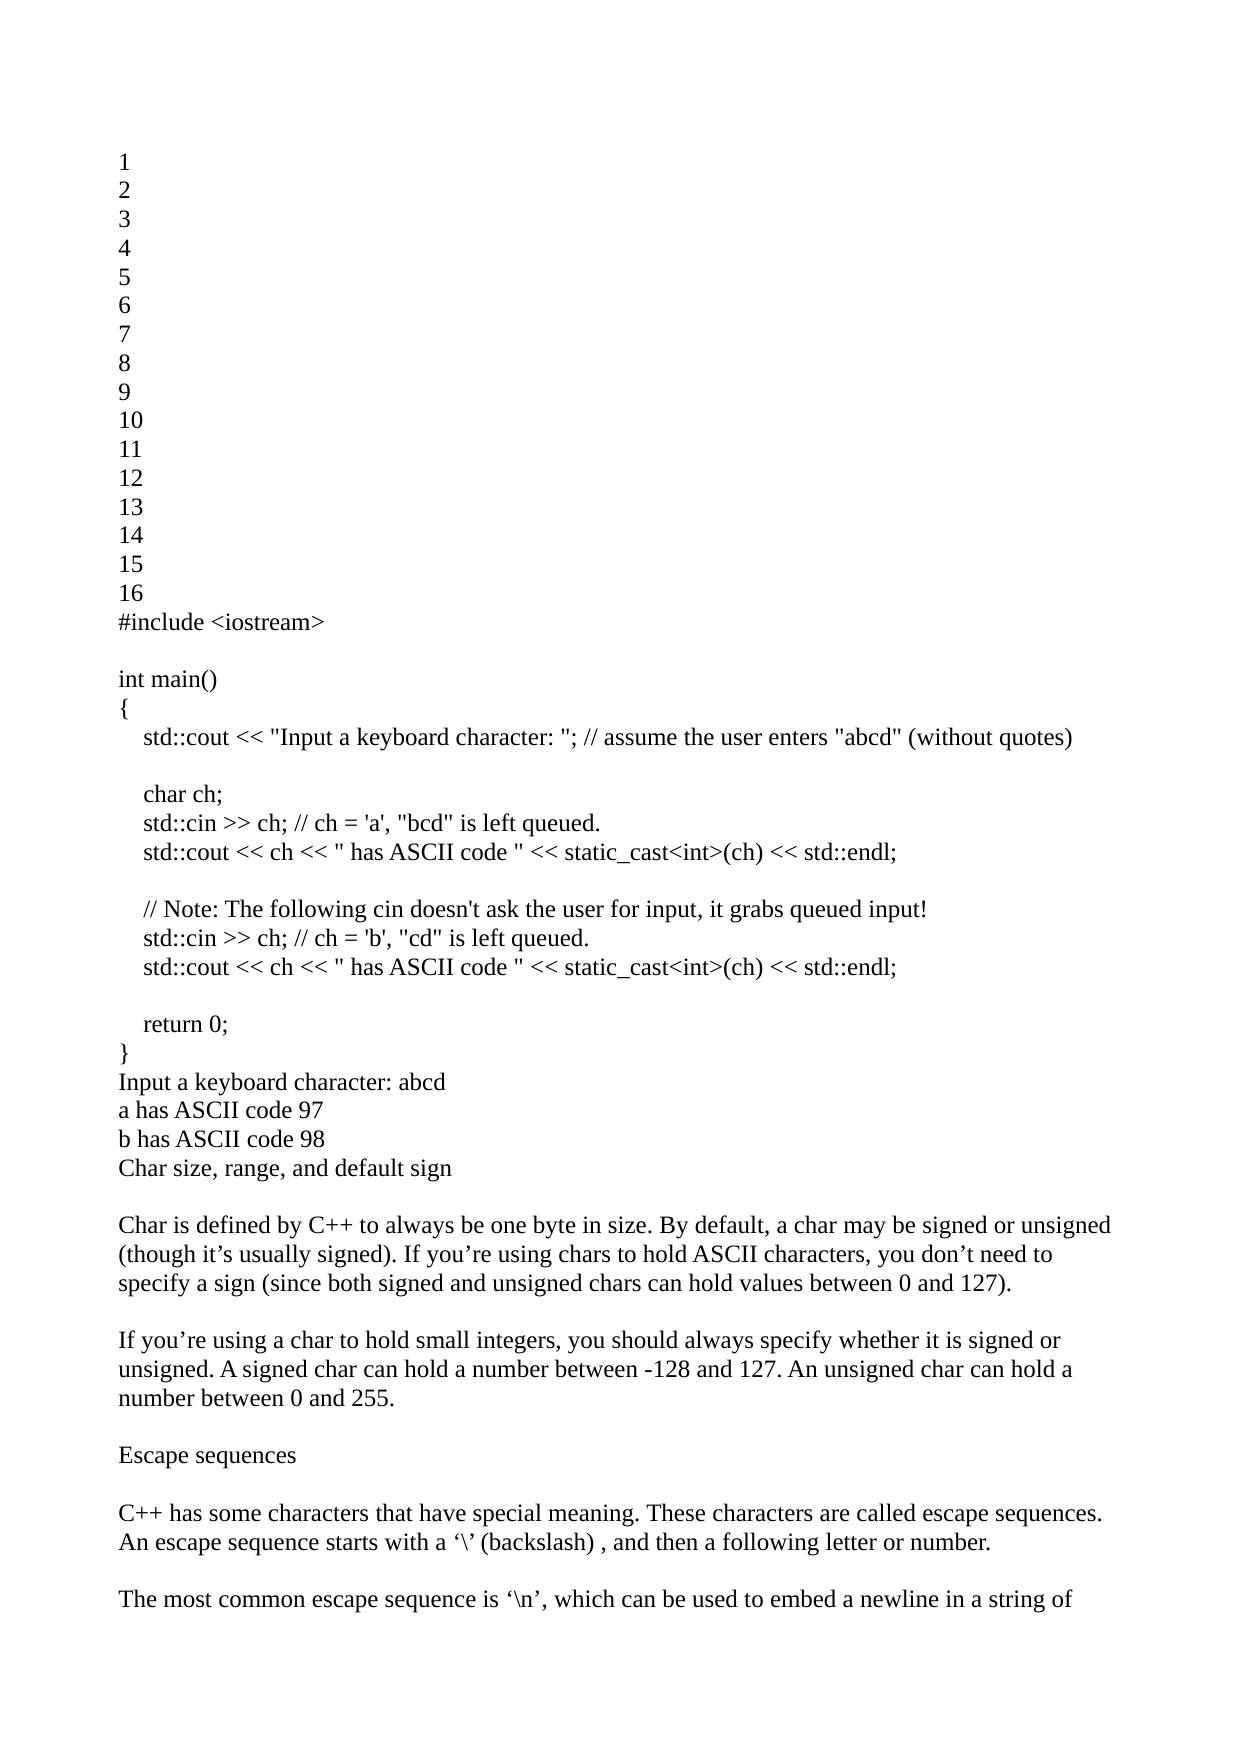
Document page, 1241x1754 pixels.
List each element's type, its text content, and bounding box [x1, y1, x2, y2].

text char ch; [118, 779, 1122, 808]
text return 0; [118, 1009, 1122, 1038]
text If you’re using a char to hold small integers, you should always specify whether it is signed or unsigned. A signed char can hold a number between -128 and 127. An unsigned char can hold a number between 0 and 255. [118, 1326, 1122, 1412]
text 1 [118, 147, 1122, 176]
text std::cout << ch << " has ASCII code " << static_cast<int>(ch) << std::endl; [118, 952, 1122, 981]
text Input a keyboard character: abcd [118, 1067, 1122, 1096]
text 14 [118, 521, 1122, 549]
text { [118, 693, 1122, 722]
text 5 [118, 262, 1122, 291]
text // Note: The following cin doesn't ask the user for input, it grabs queued input! [118, 894, 1122, 923]
text 9 [118, 377, 1122, 406]
text a has ASCII code 97 [118, 1096, 1122, 1124]
text 10 [118, 406, 1122, 434]
text Char is defined by C++ to always be one byte in size. By default, a char may be signed or unsigned (though it’s usually signed). If you’re using chars to hold ASCII characters, you don’t need to specify a sign (since both signed and unsigned chars can hold values between 0 and 127). [118, 1211, 1122, 1297]
text std::cout << ch << " has ASCII code " << static_cast<int>(ch) << std::endl; [118, 837, 1122, 866]
text 3 [118, 204, 1122, 233]
text Escape sequences [118, 1441, 1122, 1469]
text #include <iostream> [118, 607, 1122, 636]
text std::cin >> ch; // ch = 'b', "cd" is left queued. [118, 923, 1122, 952]
text 11 [118, 434, 1122, 463]
text 2 [118, 176, 1122, 204]
text 16 [118, 578, 1122, 607]
text 6 [118, 291, 1122, 319]
text 7 [118, 319, 1122, 348]
text 8 [118, 348, 1122, 377]
text 15 [118, 549, 1122, 578]
text } [118, 1038, 1122, 1067]
text b has ASCII code 98 [118, 1124, 1122, 1153]
text std::cout << "Input a keyboard character: "; // assume the user enters "abcd" (without quotes) [118, 722, 1122, 751]
text Char size, range, and default sign [118, 1153, 1122, 1182]
text 13 [118, 492, 1122, 521]
text C++ has some characters that have special meaning. These characters are called escape sequences. An escape sequence starts with a ‘\’ (backslash) , and then a following letter or number. [118, 1498, 1122, 1556]
text 4 [118, 233, 1122, 262]
text int main() [118, 664, 1122, 693]
text 12 [118, 463, 1122, 492]
text The most common escape sequence is ‘\n’, which can be used to embed a newline in a string of [118, 1584, 1122, 1613]
text std::cin >> ch; // ch = 'a', "bcd" is left queued. [118, 808, 1122, 837]
